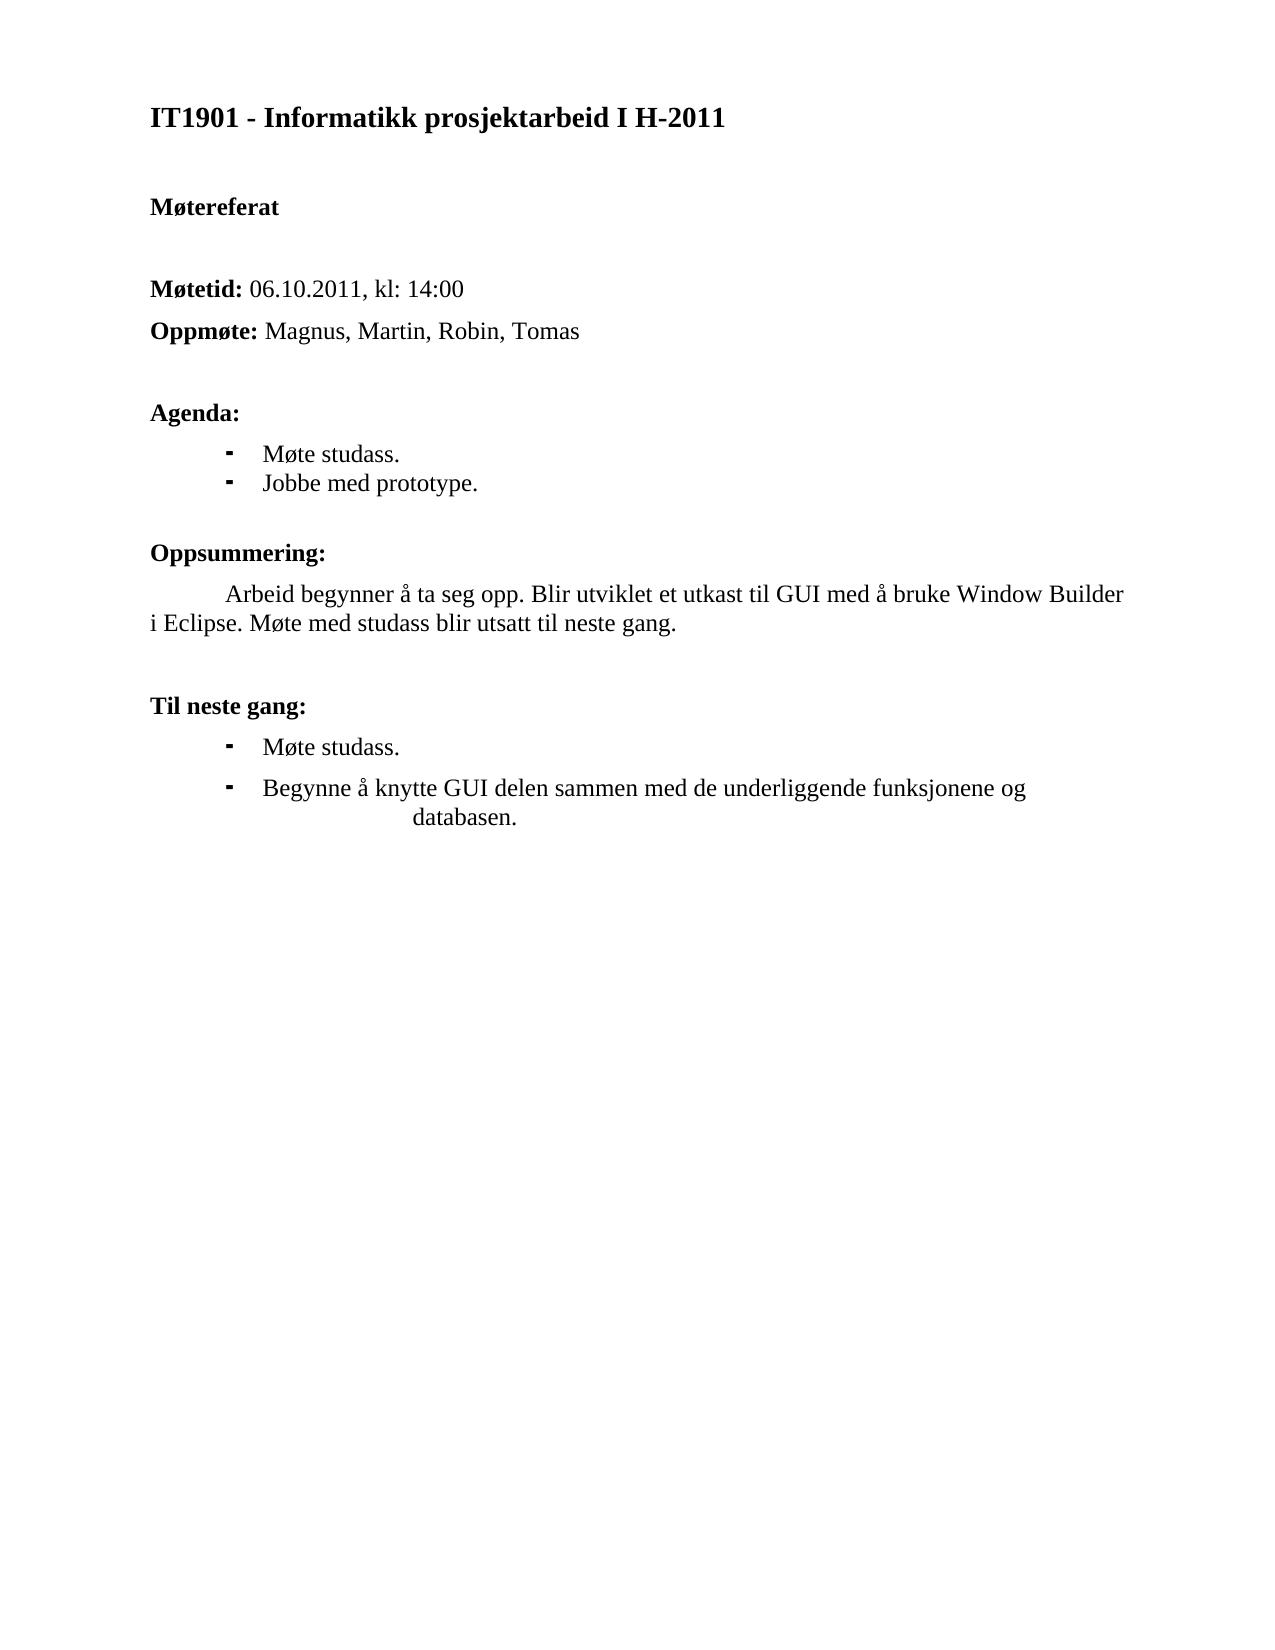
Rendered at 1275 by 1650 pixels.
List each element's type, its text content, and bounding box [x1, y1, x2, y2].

list Begynne å knytte GUI delen sammen med de underliggende funksjonene og databasen. [225, 773, 1125, 831]
text Møtereferat [150, 192, 1125, 221]
list Møte studass. [225, 732, 1125, 761]
text Oppmøte: Magnus, Martin, Robin, Tomas [150, 316, 1125, 344]
text Agenda: [150, 398, 1125, 427]
text Til neste gang: [150, 691, 1125, 719]
text Arbeid begynner å ta seg opp. Blir utviklet et utkast til GUI med å bruke Window Builder i Eclipse. Møte med studass blir utsatt til neste gang. [150, 579, 1125, 637]
text Oppsummering: [150, 538, 1125, 567]
text IT1901 - Informatikk prosjektarbeid I H-2011 [150, 100, 1125, 133]
text Møtetid: 06.10.2011, kl: 14:00 [150, 274, 1125, 303]
list Møte studass. [225, 439, 1125, 468]
list Jobbe med prototype. [225, 468, 1125, 497]
